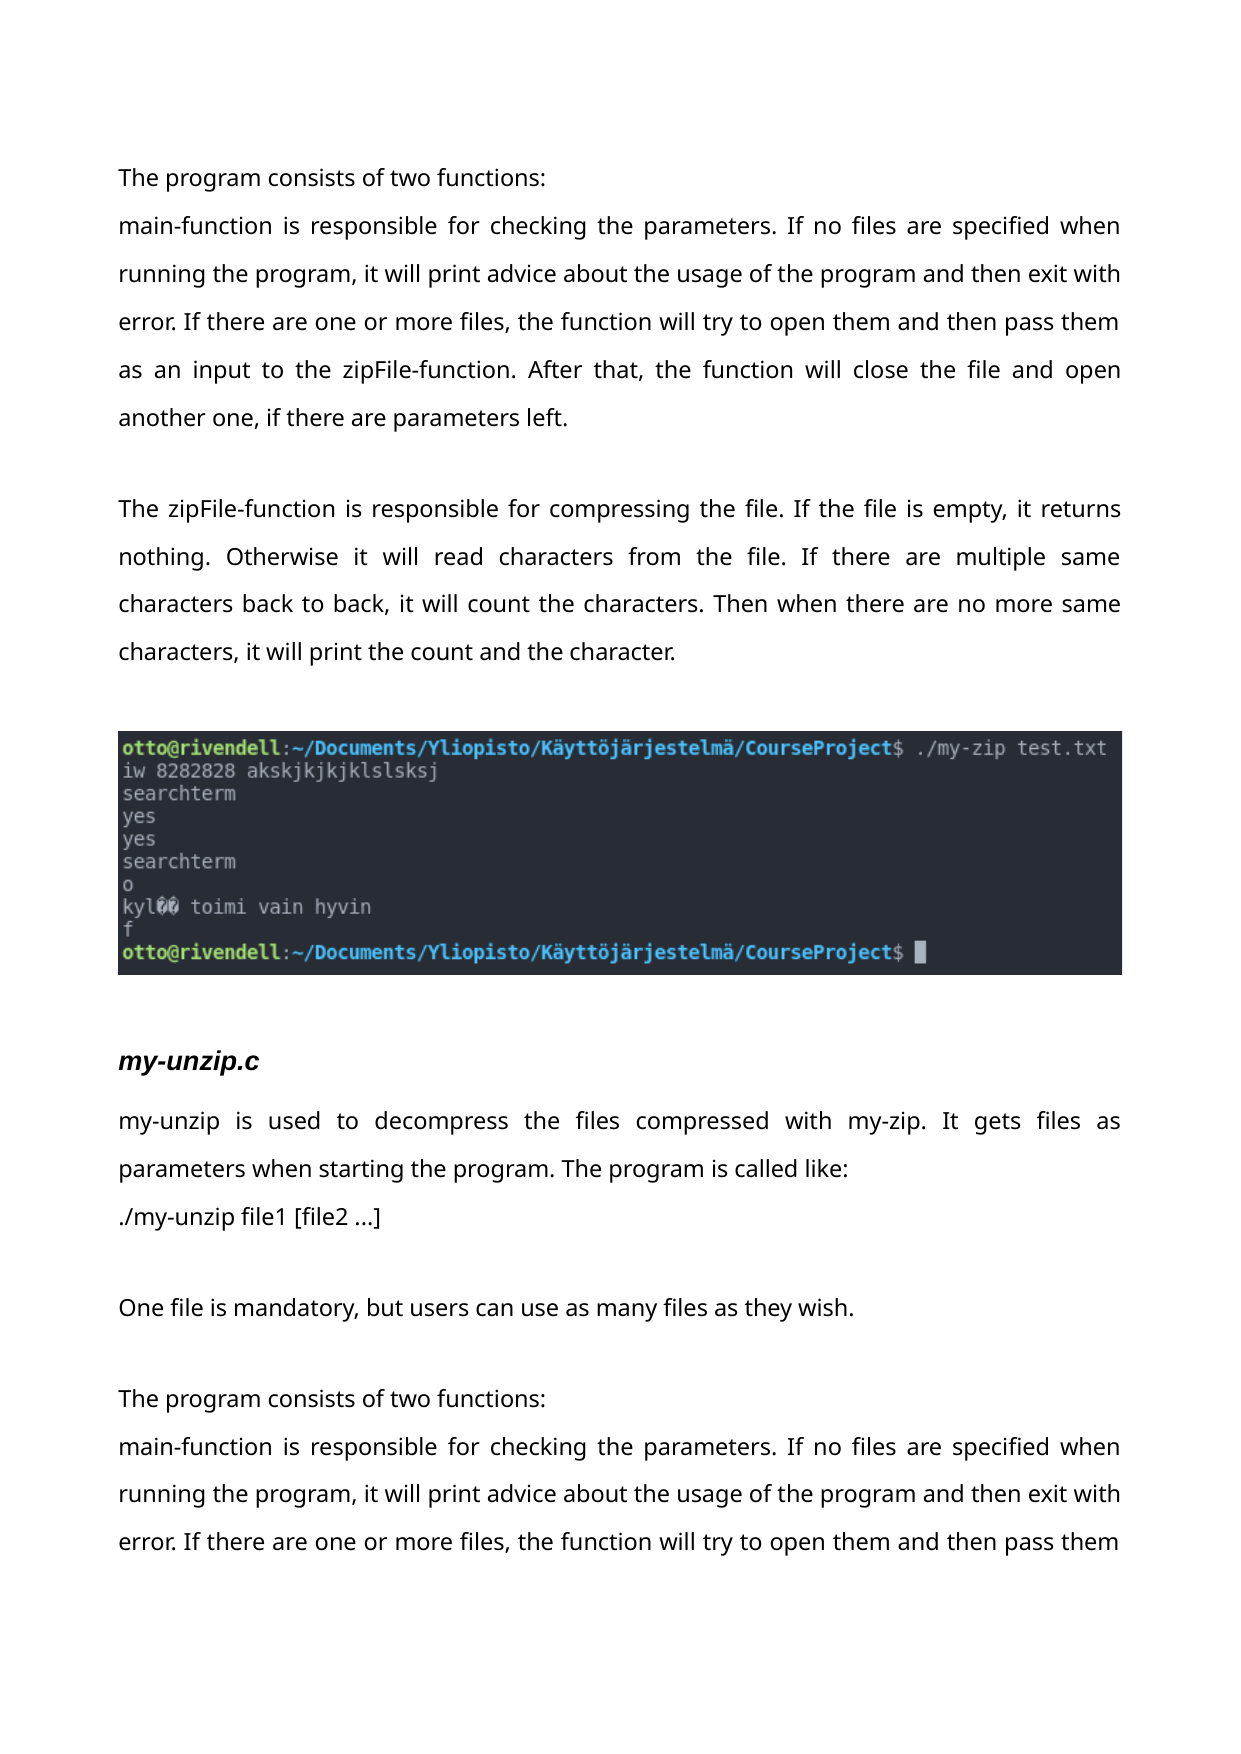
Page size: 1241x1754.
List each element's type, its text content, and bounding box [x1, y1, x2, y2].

subtitle my-unzip.c [118, 1044, 1122, 1076]
text The program consists of two functions: [118, 1382, 1122, 1414]
text ./my-unzip file1 [file2 ...] [118, 1200, 1122, 1232]
text The program consists of two functions: [118, 161, 1122, 193]
text One file is mandatory, but users can use as many files as they wish. [118, 1291, 1122, 1323]
text main-function is responsible for checking the parameters. If no files are specified when running the program, it will print advice about the usage of the program and then exit with error. If there are one or more files, the function will try to open them and then pass them as an input to the zipFile-function. After that, the function will close the file and open another one, if there are parameters left. [118, 209, 1122, 433]
text The zipFile-function is responsible for compressing the file. If the file is empty, it returns nothing. Otherwise it will read characters from the file. If there are multiple same characters back to back, it will count the characters. Then when there are no more same characters, it will print the count and the character. [118, 492, 1122, 668]
text my-unzip is used to decompress the files compressed with my-zip. It gets files as parameters when starting the program. The program is called like: [118, 1104, 1122, 1184]
picture [118, 731, 1123, 975]
text main-function is responsible for checking the parameters. If no files are specified when running the program, it will print advice about the usage of the program and then exit with error. If there are one or more files, the function will try to open them and then pass them [118, 1430, 1122, 1558]
